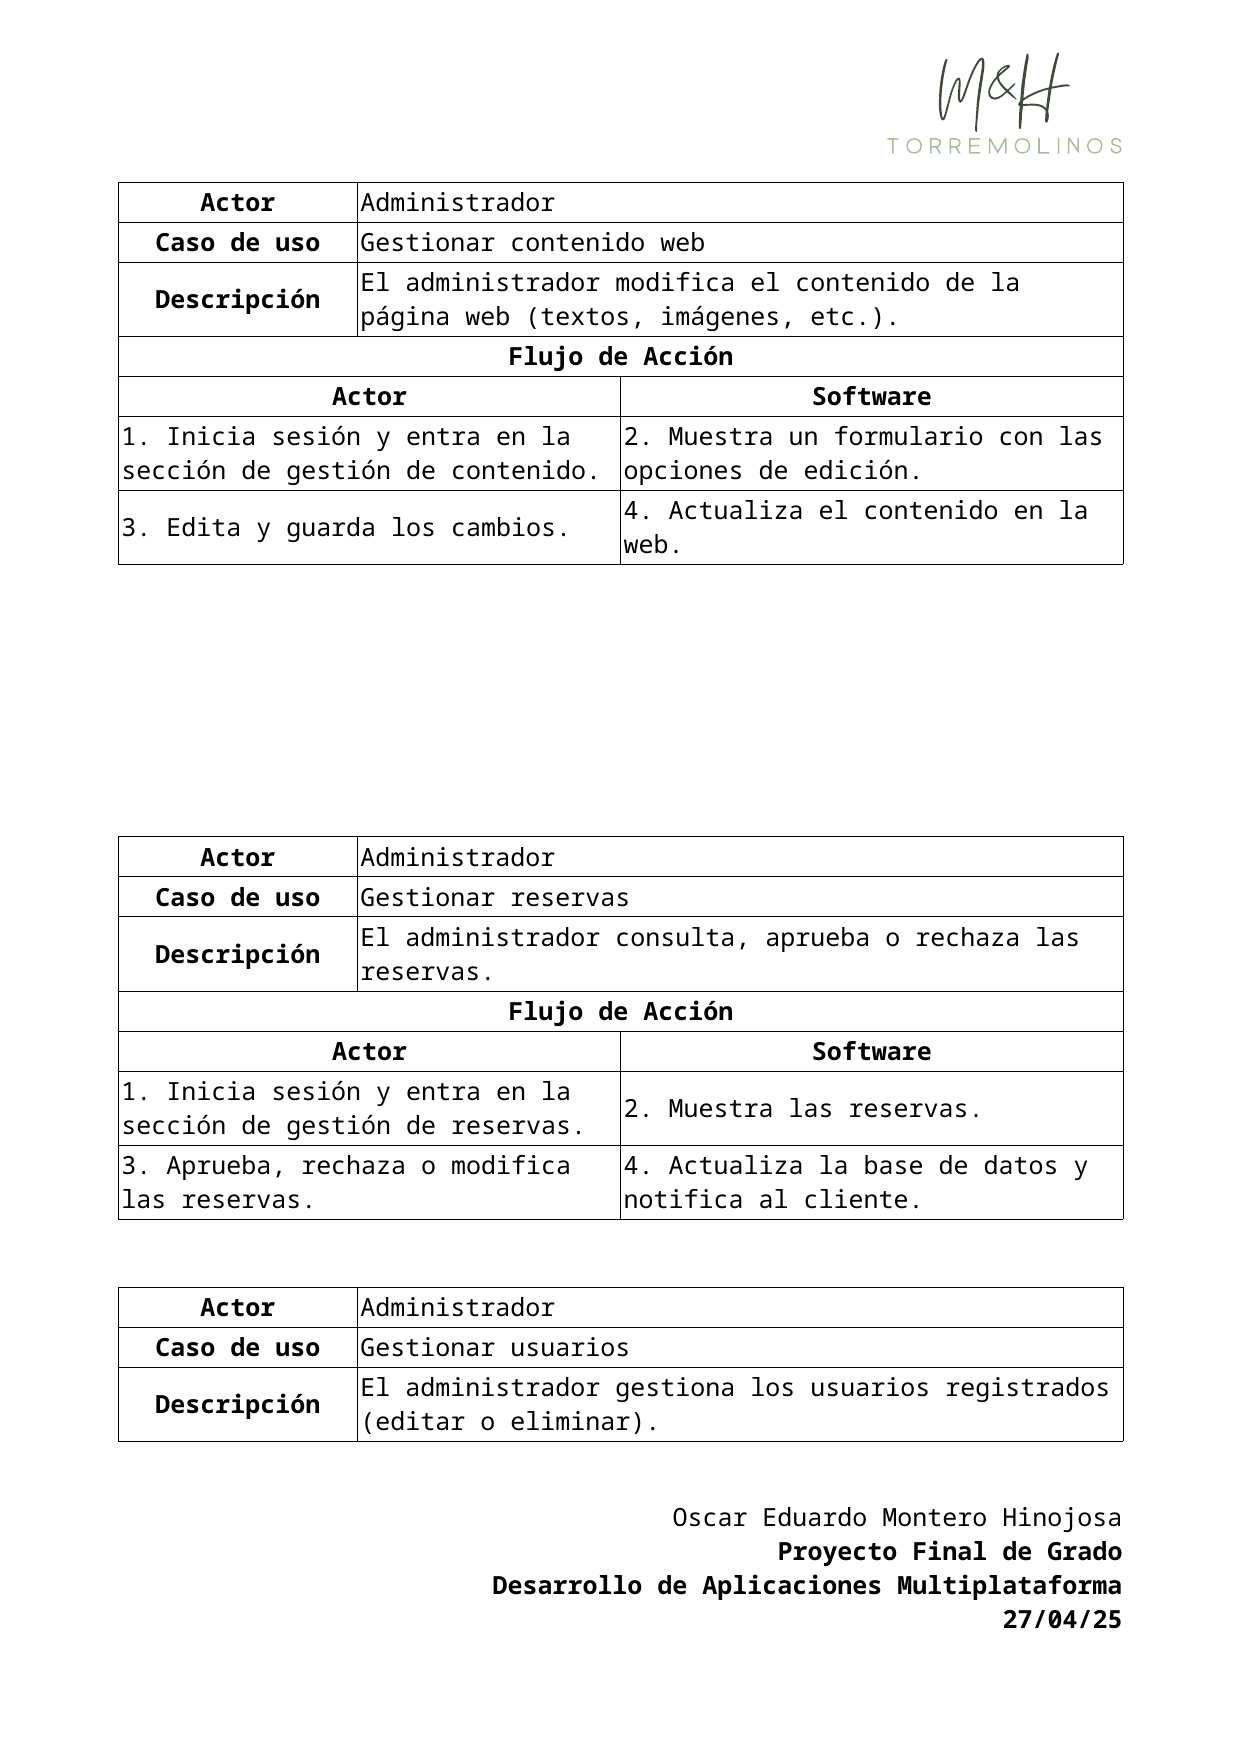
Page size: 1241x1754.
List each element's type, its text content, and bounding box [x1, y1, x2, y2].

table_cell 3. Edita y guarda los cambios. [119, 491, 620, 564]
table_cell Descripción [119, 917, 357, 991]
table_cell 4. Actualiza la base de datos y notifica al cliente. [621, 1146, 1123, 1219]
table_cell Gestionar usuarios [358, 1328, 1123, 1367]
table_cell Caso de uso [119, 223, 357, 262]
table_cell 3. Aprueba, rechaza o modifica las reservas. [119, 1146, 620, 1219]
table_cell 4. Actualiza el contenido en la web. [621, 491, 1123, 564]
table_header Actor [119, 837, 357, 876]
table_cell Descripción [119, 1368, 357, 1441]
table_cell El administrador consulta, aprueba o rechaza las reservas. [358, 917, 1123, 991]
table_header Actor [119, 183, 357, 222]
table_cell Caso de uso [119, 877, 357, 916]
table_cell Flujo de Acción [119, 337, 1123, 376]
table_cell Software [621, 1032, 1123, 1071]
table_cell Actor [119, 1032, 620, 1071]
table_cell El administrador modifica el contenido de la página web (textos, imágenes, etc.). [358, 263, 1123, 336]
table_header Administrador [358, 1288, 1123, 1327]
table_cell 2. Muestra un formulario con las opciones de edición. [621, 417, 1123, 490]
table_header Administrador [358, 183, 1123, 222]
table_cell Descripción [119, 263, 357, 336]
table_cell 1. Inicia sesión y entra en la sección de gestión de reservas. [119, 1072, 620, 1144]
table_header Administrador [358, 837, 1123, 876]
table_cell Flujo de Acción [119, 992, 1123, 1031]
table_cell Actor [119, 377, 620, 416]
table_cell Gestionar reservas [358, 877, 1123, 916]
table_cell El administrador gestiona los usuarios registrados (editar o eliminar). [358, 1368, 1123, 1441]
table_cell 2. Muestra las reservas. [621, 1072, 1123, 1144]
table_cell Software [621, 377, 1123, 416]
table_header Actor [119, 1288, 357, 1327]
table_cell Caso de uso [119, 1328, 357, 1367]
table_cell 1. Inicia sesión y entra en la sección de gestión de contenido. [119, 417, 620, 490]
table_cell Gestionar contenido web [358, 223, 1123, 262]
